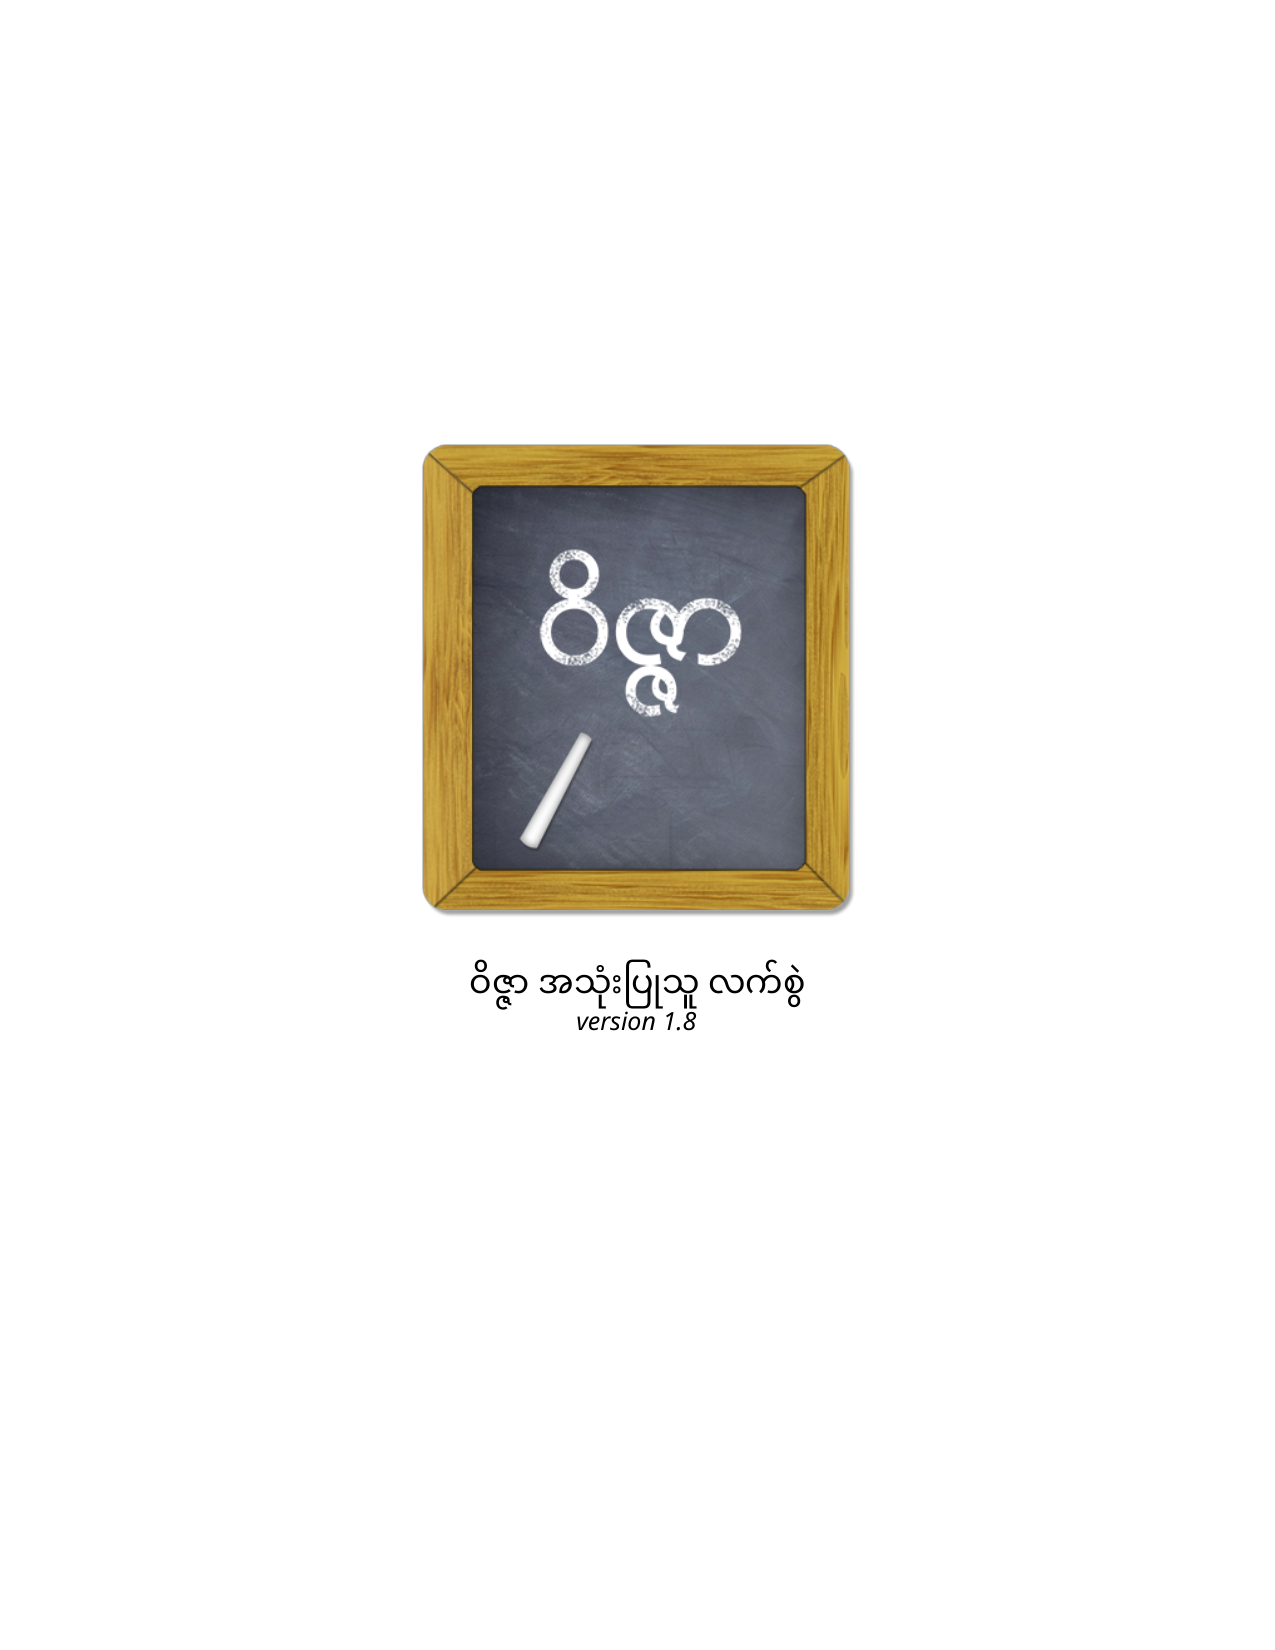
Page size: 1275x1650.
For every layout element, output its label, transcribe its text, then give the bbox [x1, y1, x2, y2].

text version 1.8 [118, 1004, 1157, 1038]
text ဝိဇ္ဇာ အသုံးပြုသူ လက်စွဲ [118, 958, 1157, 1004]
picture [412, 439, 863, 925]
